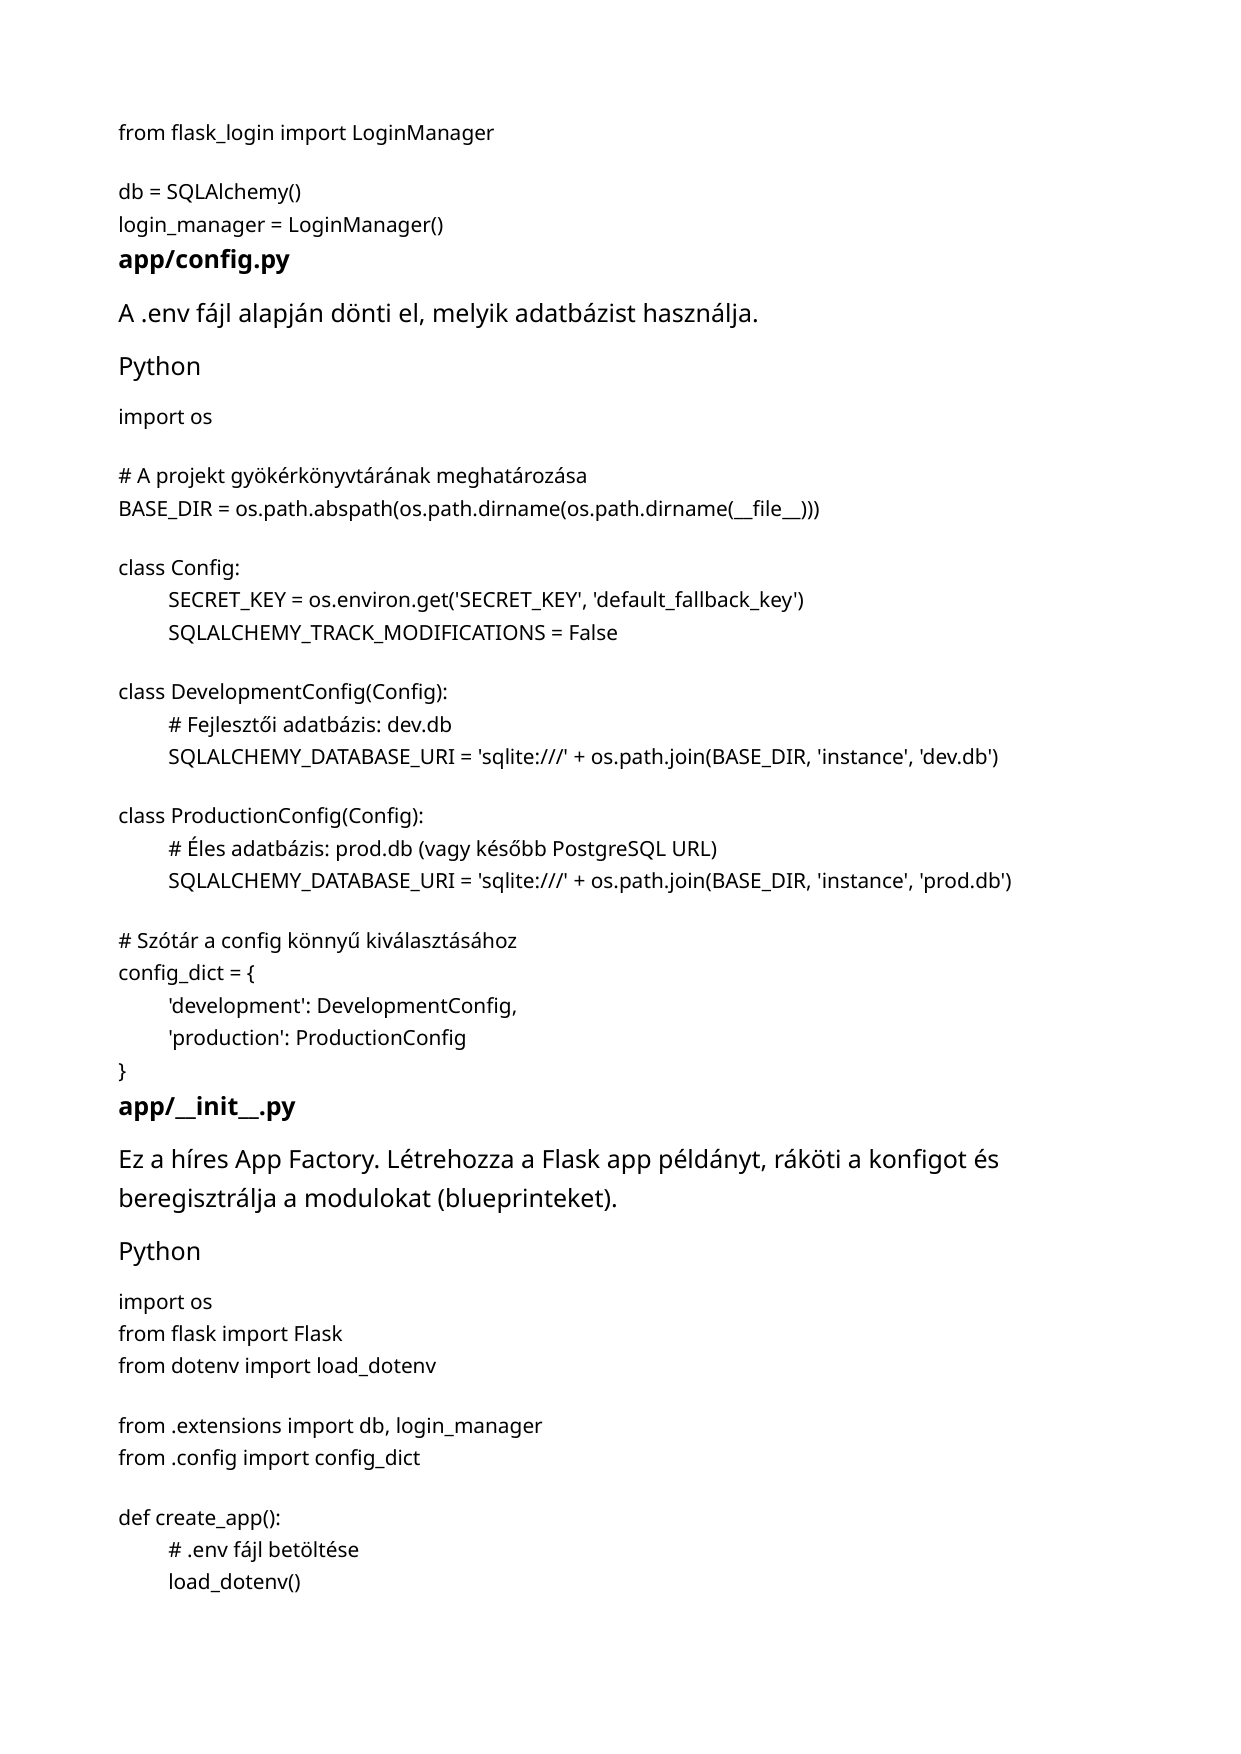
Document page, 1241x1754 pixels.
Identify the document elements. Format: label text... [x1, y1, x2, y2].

text 'production': ProductionConfig [118, 1023, 1122, 1052]
text } [118, 1056, 1122, 1084]
text config_dict = { [118, 958, 1122, 987]
text Python [118, 349, 1122, 383]
text SQLALCHEMY_TRACK_MODIFICATIONS = False [118, 618, 1122, 647]
text SQLALCHEMY_DATABASE_URI = 'sqlite:///' + os.path.join(BASE_DIR, 'instance', 'dev.db') [118, 742, 1122, 771]
text BASE_DIR = os.path.abspath(os.path.dirname(os.path.dirname(__file__))) [118, 494, 1122, 522]
text def create_app(): [118, 1503, 1122, 1531]
text from flask_login import LoginManager [118, 118, 1122, 147]
text from .config import config_dict [118, 1443, 1122, 1472]
text load_dotenv() [118, 1567, 1122, 1596]
text # Éles adatbázis: prod.db (vagy később PostgreSQL URL) [118, 834, 1122, 863]
text 'development': DevelopmentConfig, [118, 991, 1122, 1019]
text app/config.py [118, 242, 1122, 276]
text class ProductionConfig(Config): [118, 802, 1122, 830]
text app/__init__.py [118, 1088, 1122, 1122]
text class DevelopmentConfig(Config): [118, 677, 1122, 706]
text login_manager = LoginManager() [118, 210, 1122, 238]
text SQLALCHEMY_DATABASE_URI = 'sqlite:///' + os.path.join(BASE_DIR, 'instance', 'prod.db') [118, 867, 1122, 895]
text import os [118, 1287, 1122, 1315]
text import os [118, 402, 1122, 431]
text # A projekt gyökérkönyvtárának meghatározása [118, 461, 1122, 490]
text # Szótár a config könnyű kiválasztásához [118, 926, 1122, 954]
text Python [118, 1233, 1122, 1268]
text # Fejlesztői adatbázis: dev.db [118, 710, 1122, 738]
text Ez a híres App Factory. Létrehozza a Flask app példányt, ráköti a konfigot és beregisztrálja a modulokat (blueprinteket). [118, 1141, 1122, 1214]
text A .env fájl alapján dönti el, melyik adatbázist használja. [118, 296, 1122, 329]
text SECRET_KEY = os.environ.get('SECRET_KEY', 'default_fallback_key') [118, 586, 1122, 614]
text db = SQLAlchemy() [118, 177, 1122, 206]
text from flask import Flask [118, 1319, 1122, 1348]
text from dotenv import load_dotenv [118, 1352, 1122, 1380]
text class Config: [118, 553, 1122, 582]
text # .env fájl betöltése [118, 1535, 1122, 1563]
text from .extensions import db, login_manager [118, 1411, 1122, 1439]
